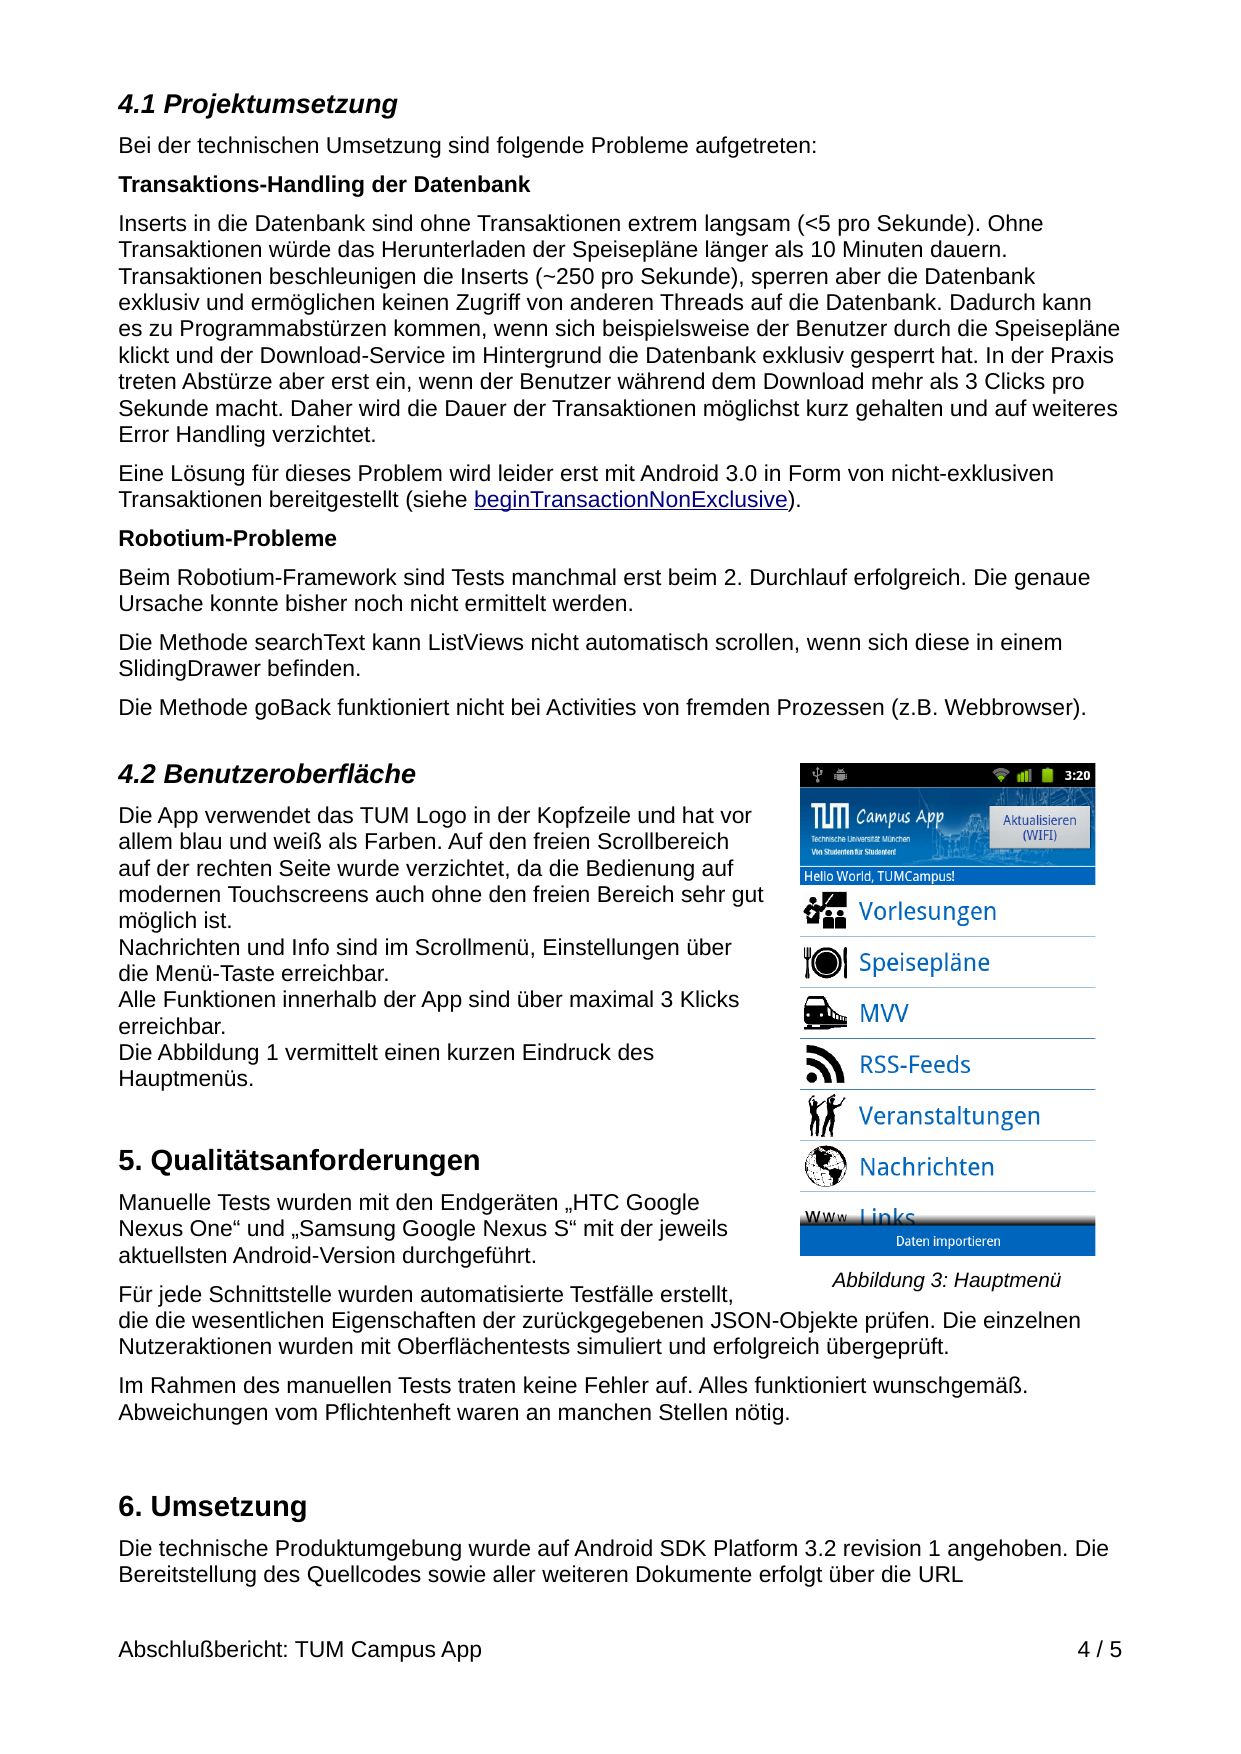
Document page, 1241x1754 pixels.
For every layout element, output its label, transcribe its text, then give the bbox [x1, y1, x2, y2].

picture [800, 763, 1096, 1256]
subtitle [1104, 1143, 1122, 1177]
text Inserts in die Datenbank sind ohne Transaktionen extrem langsam (<5 pro Sekunde). Ohne Transaktionen würde das Herunterladen der Speisepläne länger als 10 Minuten dauern. Transaktionen beschleunigen die Inserts (~250 pro Sekunde), sperren aber die Datenbank exklusiv und ermöglichen keinen Zugriff von anderen Threads auf die Datenbank. Dadurch kann es zu Programmabstürzen kommen, wenn sich beispielsweise der Benutzer durch die Speisepläne klickt und der Download-Service im Hintergrund die Datenbank exklusiv gesperrt hat. In der Praxis treten Abstürze aber erst ein, wenn der Benutzer während dem Download mehr als 3 Clicks pro Sekunde macht. Daher wird die Dauer der Transaktionen möglichst kurz gehalten und auf weiteres Error Handling verzichtet. [118, 210, 1122, 447]
text Eine Lösung für dieses Problem wird leider erst mit Android 3.0 in Form von nicht-exklusiven Transaktionen bereitgestellt (siehe beginTransactionNonExclusive). [118, 460, 1122, 512]
text Beim Robotium-Framework sind Tests manchmal erst beim 2. Durchlauf erfolgreich. Die genaue Ursache konnte bisher noch nicht ermittelt werden. [118, 564, 1122, 616]
text Die App verwendet das TUM Logo in der Kopfzeile und hat vor allem blau und weiß als Farben. Auf den freien Scrollbereich auf der rechten Seite wurde verzichtet, da die Bedienung auf modernen Touchscreens auch ohne den freien Bereich sehr gut möglich ist. [118, 802, 791, 933]
text Alle Funktionen innerhalb der App sind über maximal 3 Klicks erreichbar. [118, 986, 791, 1039]
text Die Methode goBack funktioniert nicht bei Activities von fremden Prozessen (z.B. Webbrowser). [118, 694, 1122, 721]
text Transaktions-Handling der Datenbank [118, 171, 1122, 197]
text Die Abbildung 1 vermittelt einen kurzen Eindruck des Hauptmenüs. [118, 1039, 791, 1092]
text Manuelle Tests wurden mit den Endgeräten „HTC Google Nexus One“ und „Samsung Google Nexus S“ mit der jeweils aktuellsten Android-Version durchgeführt. [118, 1189, 791, 1268]
text Robotium-Probleme [118, 525, 1122, 551]
subtitle 6. Umsetzung [118, 1489, 1122, 1522]
subtitle 5. Qualitätsanforderungen [118, 1143, 791, 1177]
text Die Methode searchText kann ListViews nicht automatisch scrollen, wenn sich diese in einem SlidingDrawer befinden. [118, 629, 1122, 682]
text Für jede Schnittstelle wurden automatisierte Testfälle erstellt, die die wesentlichen Eigenschaften der zurückgegebenen JSON-Objekte prüfen. Die einzelnen Nutzeraktionen wurden mit Oberflächentests simuliert und erfolgreich übergeprüft. [118, 1281, 1122, 1360]
text Im Rahmen des manuellen Tests traten keine Fehler auf. Alles funktioniert wunschgemäß. Abweichungen vom Pflichtenheft waren an manchen Stellen nötig. [118, 1372, 1122, 1451]
text Bei der technischen Umsetzung sind folgende Probleme aufgetreten: [118, 132, 1122, 159]
subtitle 4.2 Benutzeroberfläche [118, 758, 1122, 789]
text Abbildung 3: Hauptmenü [791, 776, 1104, 1292]
text Nachrichten und Info sind im Scrollmenü, Einstellungen über die Menü-Taste erreichbar. [118, 933, 791, 986]
subtitle 4.1 Projektumsetzung [118, 88, 1122, 120]
text Die technische Produktumgebung wurde auf Android SDK Platform 3.2 revision 1 angehoben. Die Bereitstellung des Quellcodes sowie aller weiteren Dokumente erfolgt über die URL [118, 1535, 1122, 1587]
